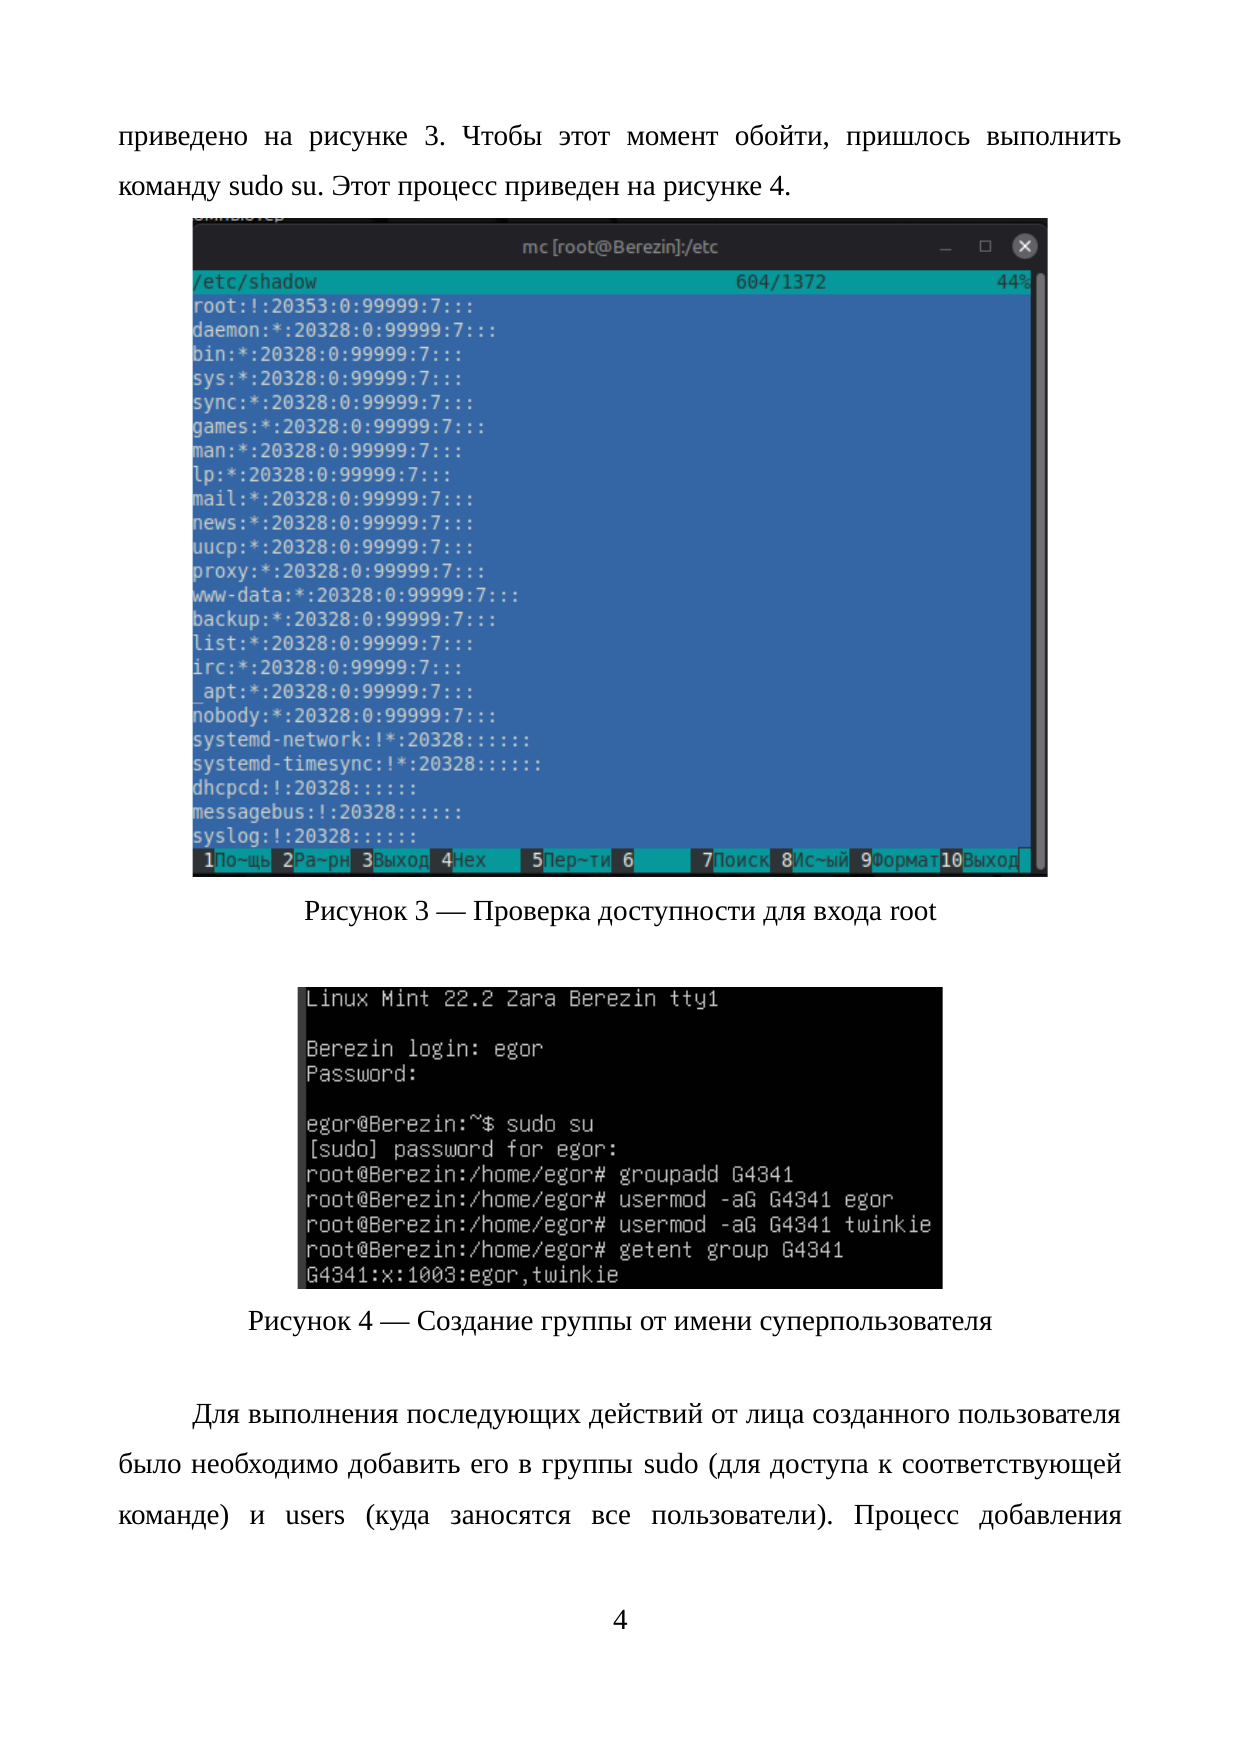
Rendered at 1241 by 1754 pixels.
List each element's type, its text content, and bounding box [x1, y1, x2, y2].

picture [297, 987, 943, 1289]
text Рисунок 4 — Создание группы от имени суперпользователя [118, 1303, 1122, 1336]
text Рисунок 3 — Проверка доступности для входа root [118, 219, 1122, 927]
text Для выполнения последующих действий от лица созданного пользователя было необходимо добавить его в группы sudo (для доступа к соответствующей команде) и users (куда заносятся все пользователи). Процесс добавления [118, 1396, 1122, 1531]
picture [192, 218, 1048, 877]
text приведено на рисунке 3. Чтобы этот момент обойти, пришлось выполнить команду sudo su. Этот процесс приведен на рисунке 4. [118, 118, 1122, 202]
